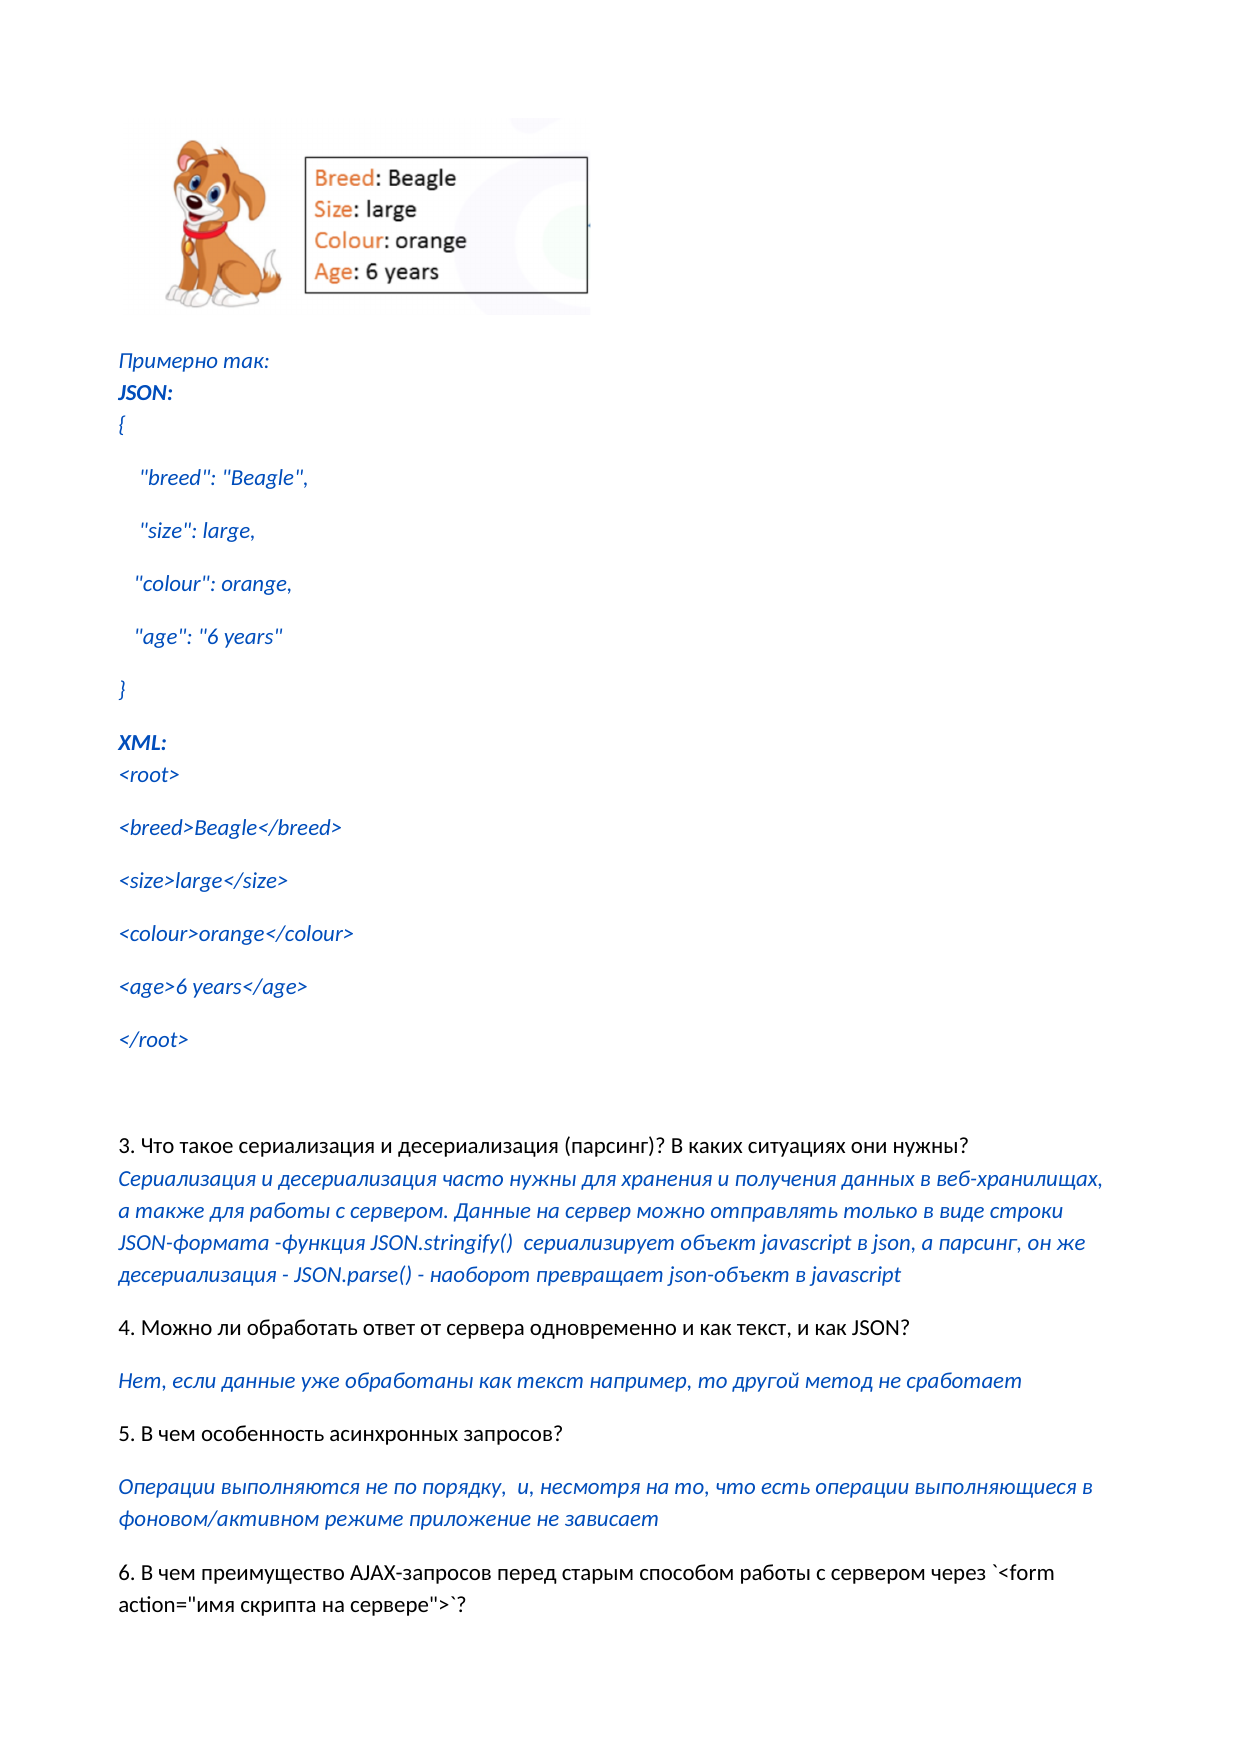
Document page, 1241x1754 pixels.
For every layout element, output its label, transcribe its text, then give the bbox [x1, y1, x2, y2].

text Операции выполняются не по порядку, и, несмотря на то, что есть операции выполняющиеся в фоновом/активном режиме приложение не зависает [118, 1472, 1122, 1533]
text <age>6 years</age> [118, 972, 1122, 1001]
text <breed>Beagle</breed> [118, 813, 1122, 841]
text 3. Что такое сериализация и десериализация (парсинг)? В каких ситуациях они нужны? Сериализация и десериализация часто нужны для хранения и получения данных в веб-хранилищах, а также для работы с сервером. Данные на сервер можно отправлять только в виде строки JSON-формата -функция JSON.stringify() сериализирует объект javascript в json, а парсинг, он же десериализация - JSON.parse() - наоборот превращает json-объект в javascript [118, 1132, 1122, 1288]
text "breed": "Beagle", [118, 463, 1122, 491]
text </root> [118, 1026, 1122, 1053]
text } [118, 675, 1122, 703]
text "age": "6 years" [118, 622, 1122, 650]
text 6. В чем преимущество AJAX-запросов перед старым способом работы с сервером через `<form action="имя скрипта на сервере">`? [118, 1558, 1122, 1618]
text XML: <root> [118, 728, 1122, 788]
text "colour": orange, [118, 569, 1122, 597]
text Нет, если данные уже обработаны как текст например, то другой метод не сработает [118, 1366, 1122, 1394]
text 4. Можно ли обработать ответ от сервера одновременно и как текст, и как JSON? [118, 1313, 1122, 1341]
text Примерно так: JSON: { [118, 346, 1122, 438]
text <size>large</size> [118, 866, 1122, 894]
text <colour>orange</colour> [118, 919, 1122, 947]
text 5. В чем особенность асинхронных запросов? [118, 1419, 1122, 1447]
text "size": large, [118, 516, 1122, 544]
